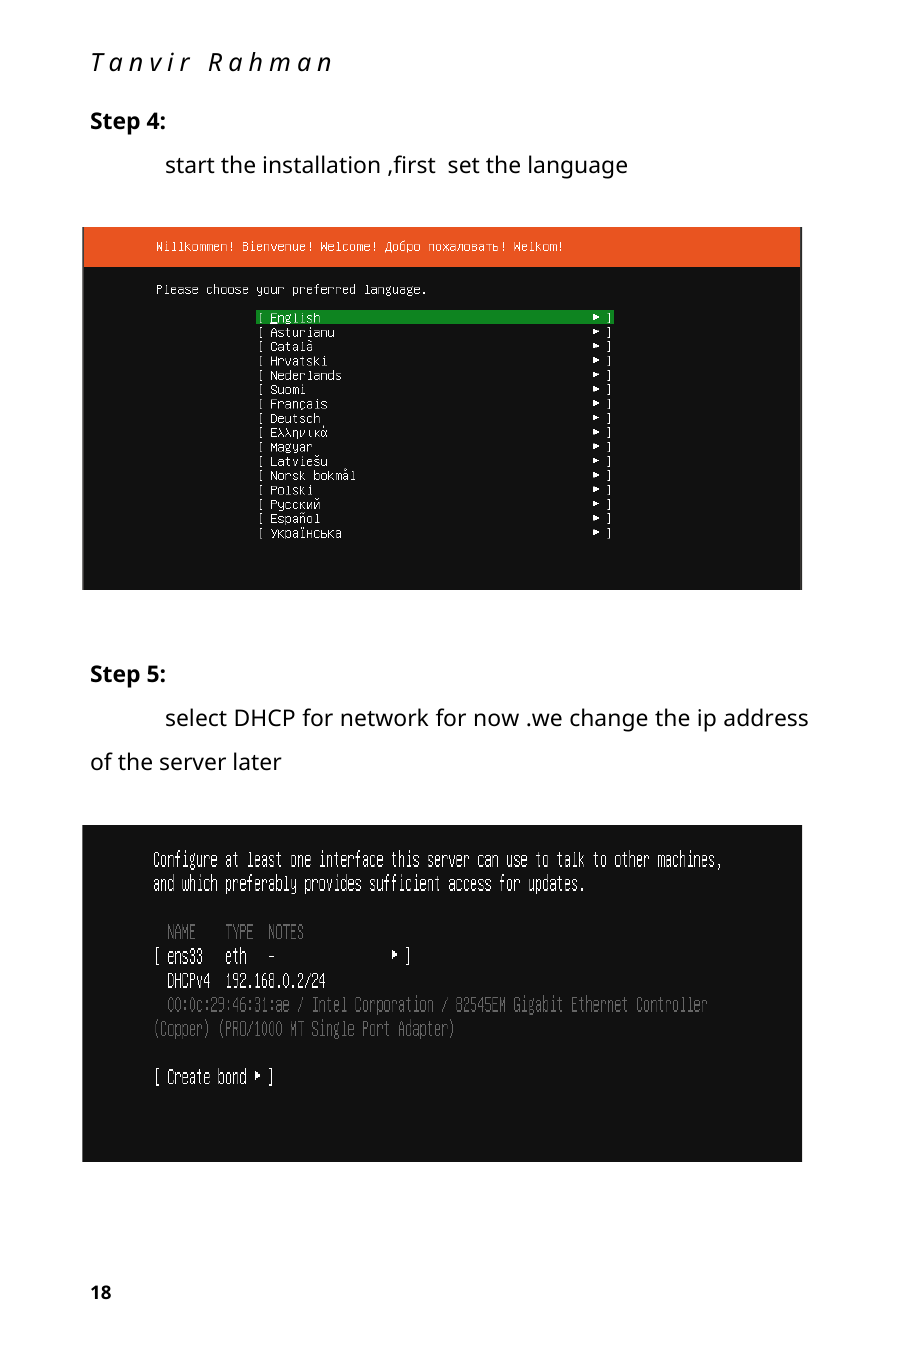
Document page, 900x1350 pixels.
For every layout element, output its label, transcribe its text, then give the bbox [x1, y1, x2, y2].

text select DHCP for network for now .we change the ip address of the server later [90, 702, 810, 777]
text Step 5: [90, 658, 810, 689]
text Step 4: [90, 105, 810, 136]
picture [82, 227, 803, 590]
text start the installation ,first set the language [90, 149, 810, 180]
picture [82, 825, 803, 1162]
